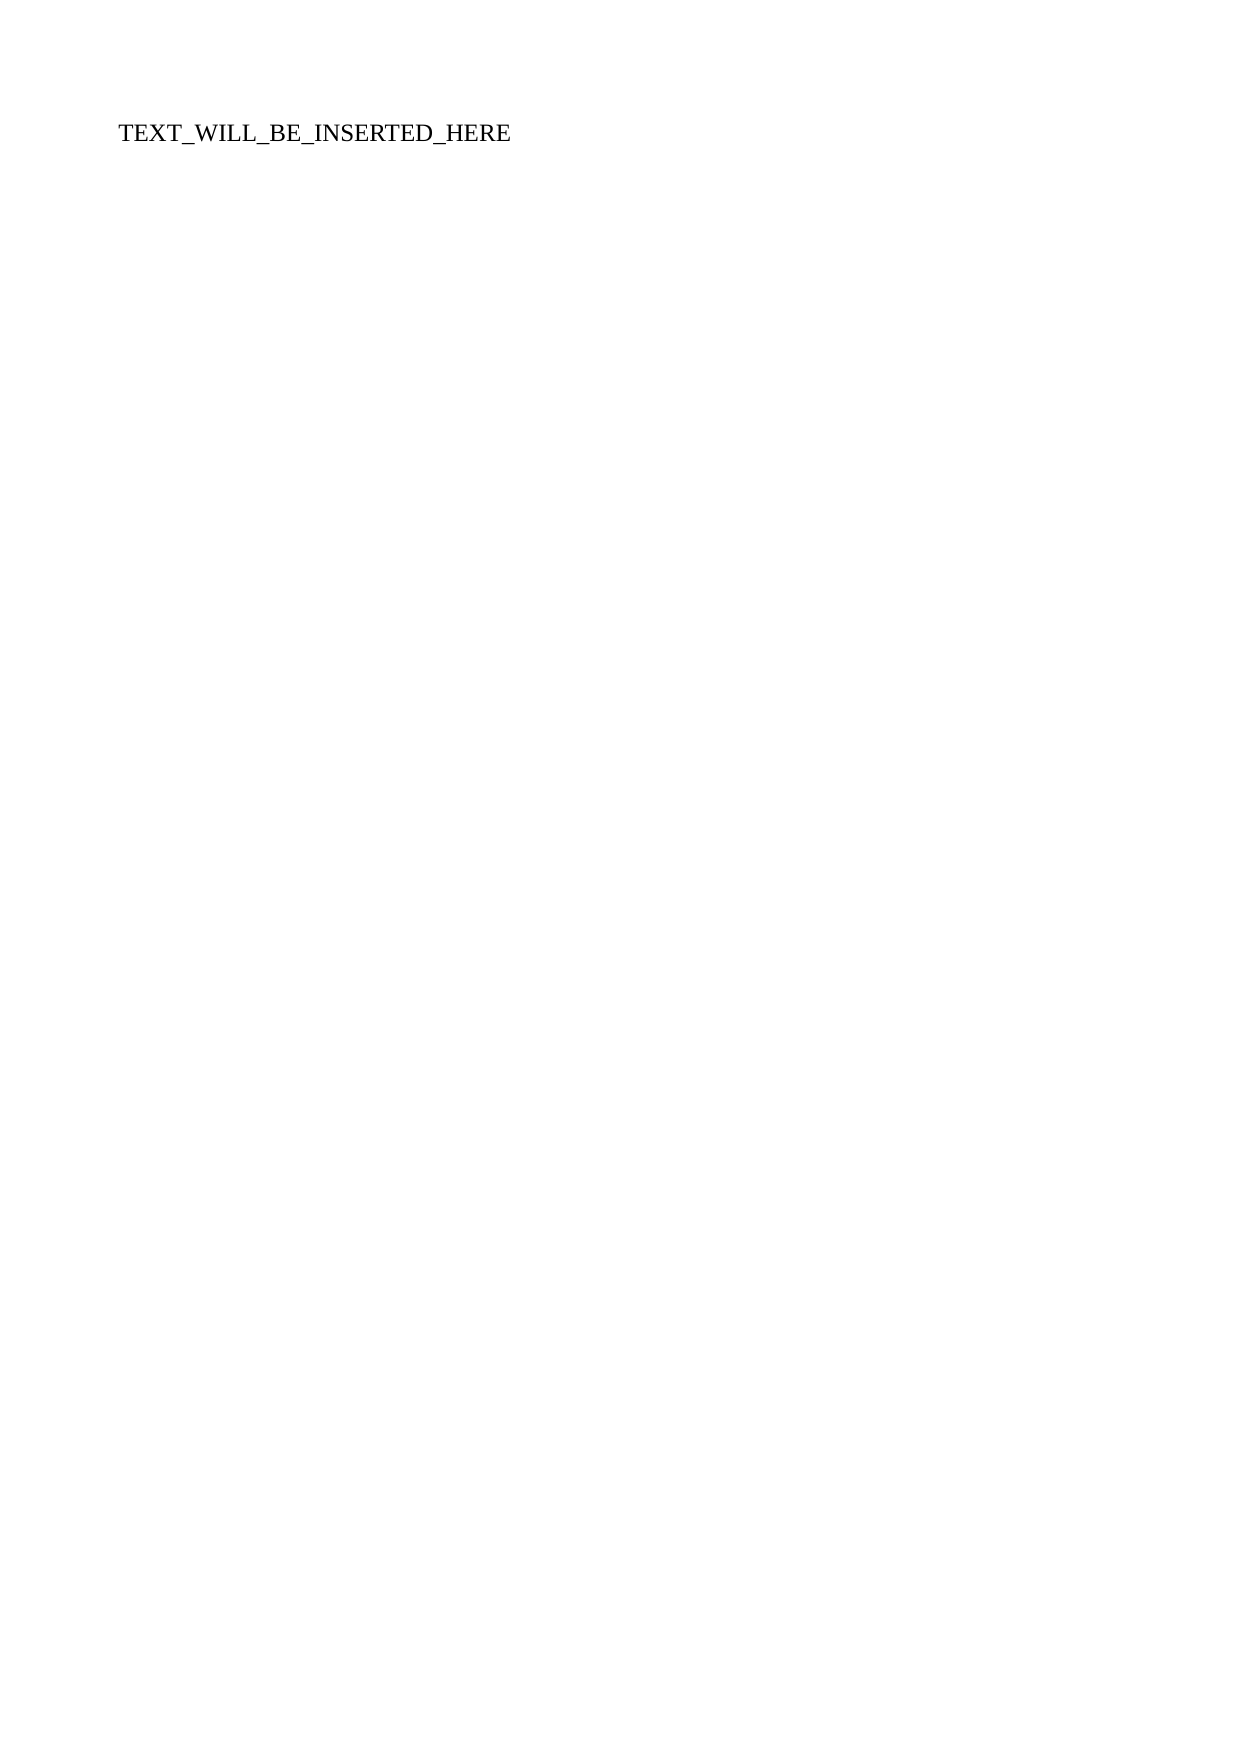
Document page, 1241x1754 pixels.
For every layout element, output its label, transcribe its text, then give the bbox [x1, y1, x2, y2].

text TEXT_WILL_BE_INSERTED_HERE [118, 118, 1122, 147]
